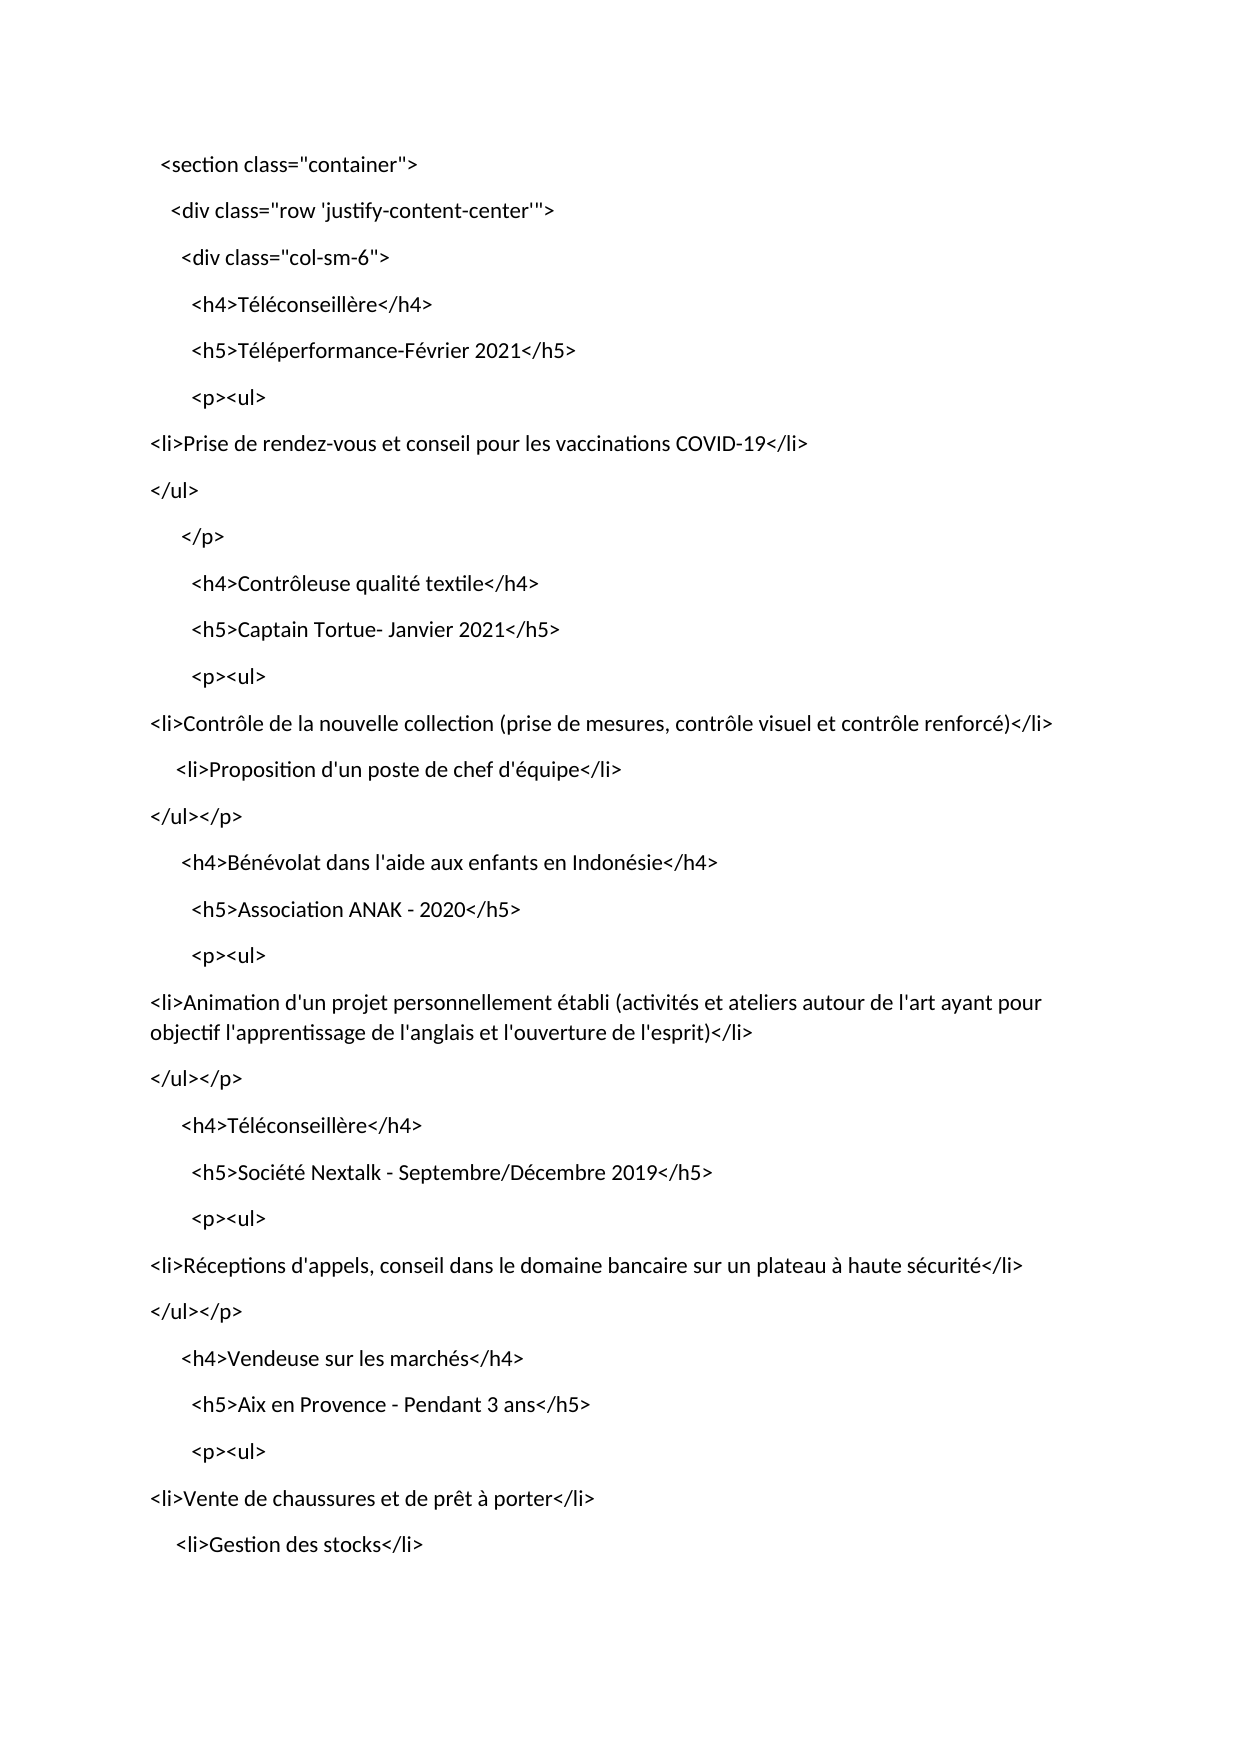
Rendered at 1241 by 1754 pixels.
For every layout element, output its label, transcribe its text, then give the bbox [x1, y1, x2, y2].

text </p> [150, 522, 1090, 551]
text <h5>Téléperformance-Février 2021</h5> [150, 336, 1090, 364]
text <div class="col-sm-6"> [150, 243, 1090, 271]
text <h4>Contrôleuse qualité textile</h4> [150, 569, 1090, 597]
text <p><ul> [150, 1204, 1090, 1232]
text <li>Réceptions d'appels, conseil dans le domaine bancaire sur un plateau à haute sécurité</li> [150, 1251, 1090, 1279]
text <h4>Vendeuse sur les marchés</h4> [150, 1344, 1090, 1372]
text <p><ul> [150, 662, 1090, 690]
text <section class="container"> [150, 150, 1090, 178]
text <h5>Aix en Provence - Pendant 3 ans</h5> [150, 1391, 1090, 1418]
text <h5>Société Nextalk - Septembre/Décembre 2019</h5> [150, 1158, 1090, 1186]
text <li>Animation d'un projet personnellement établi (activités et ateliers autour de l'art ayant pour objectif l'apprentissage de l'anglais et l'ouverture de l'esprit)</li> [150, 988, 1090, 1046]
text <h5>Association ANAK - 2020</h5> [150, 895, 1090, 923]
text <h4>Téléconseillère</h4> [150, 1111, 1090, 1139]
text <p><ul> [150, 1437, 1090, 1465]
text <li>Contrôle de la nouvelle collection (prise de mesures, contrôle visuel et contrôle renforcé)</li> [150, 709, 1090, 737]
text </ul></p> [150, 1064, 1090, 1093]
text <div class="row 'justify-content-center'"> [150, 197, 1090, 224]
text </ul> [150, 476, 1090, 504]
text <li>Proposition d'un poste de chef d'équipe</li> [150, 755, 1090, 783]
text <li>Gestion des stocks</li> [150, 1530, 1090, 1558]
text <li>Vente de chaussures et de prêt à porter</li> [150, 1484, 1090, 1512]
text <h5>Captain Tortue- Janvier 2021</h5> [150, 616, 1090, 644]
text </ul></p> [150, 802, 1090, 830]
text <h4>Bénévolat dans l'aide aux enfants en Indonésie</h4> [150, 848, 1090, 876]
text <li>Prise de rendez-vous et conseil pour les vaccinations COVID-19</li> [150, 429, 1090, 457]
text </ul></p> [150, 1297, 1090, 1325]
text <p><ul> [150, 942, 1090, 969]
text <p><ul> [150, 383, 1090, 411]
text <h4>Téléconseillère</h4> [150, 290, 1090, 318]
